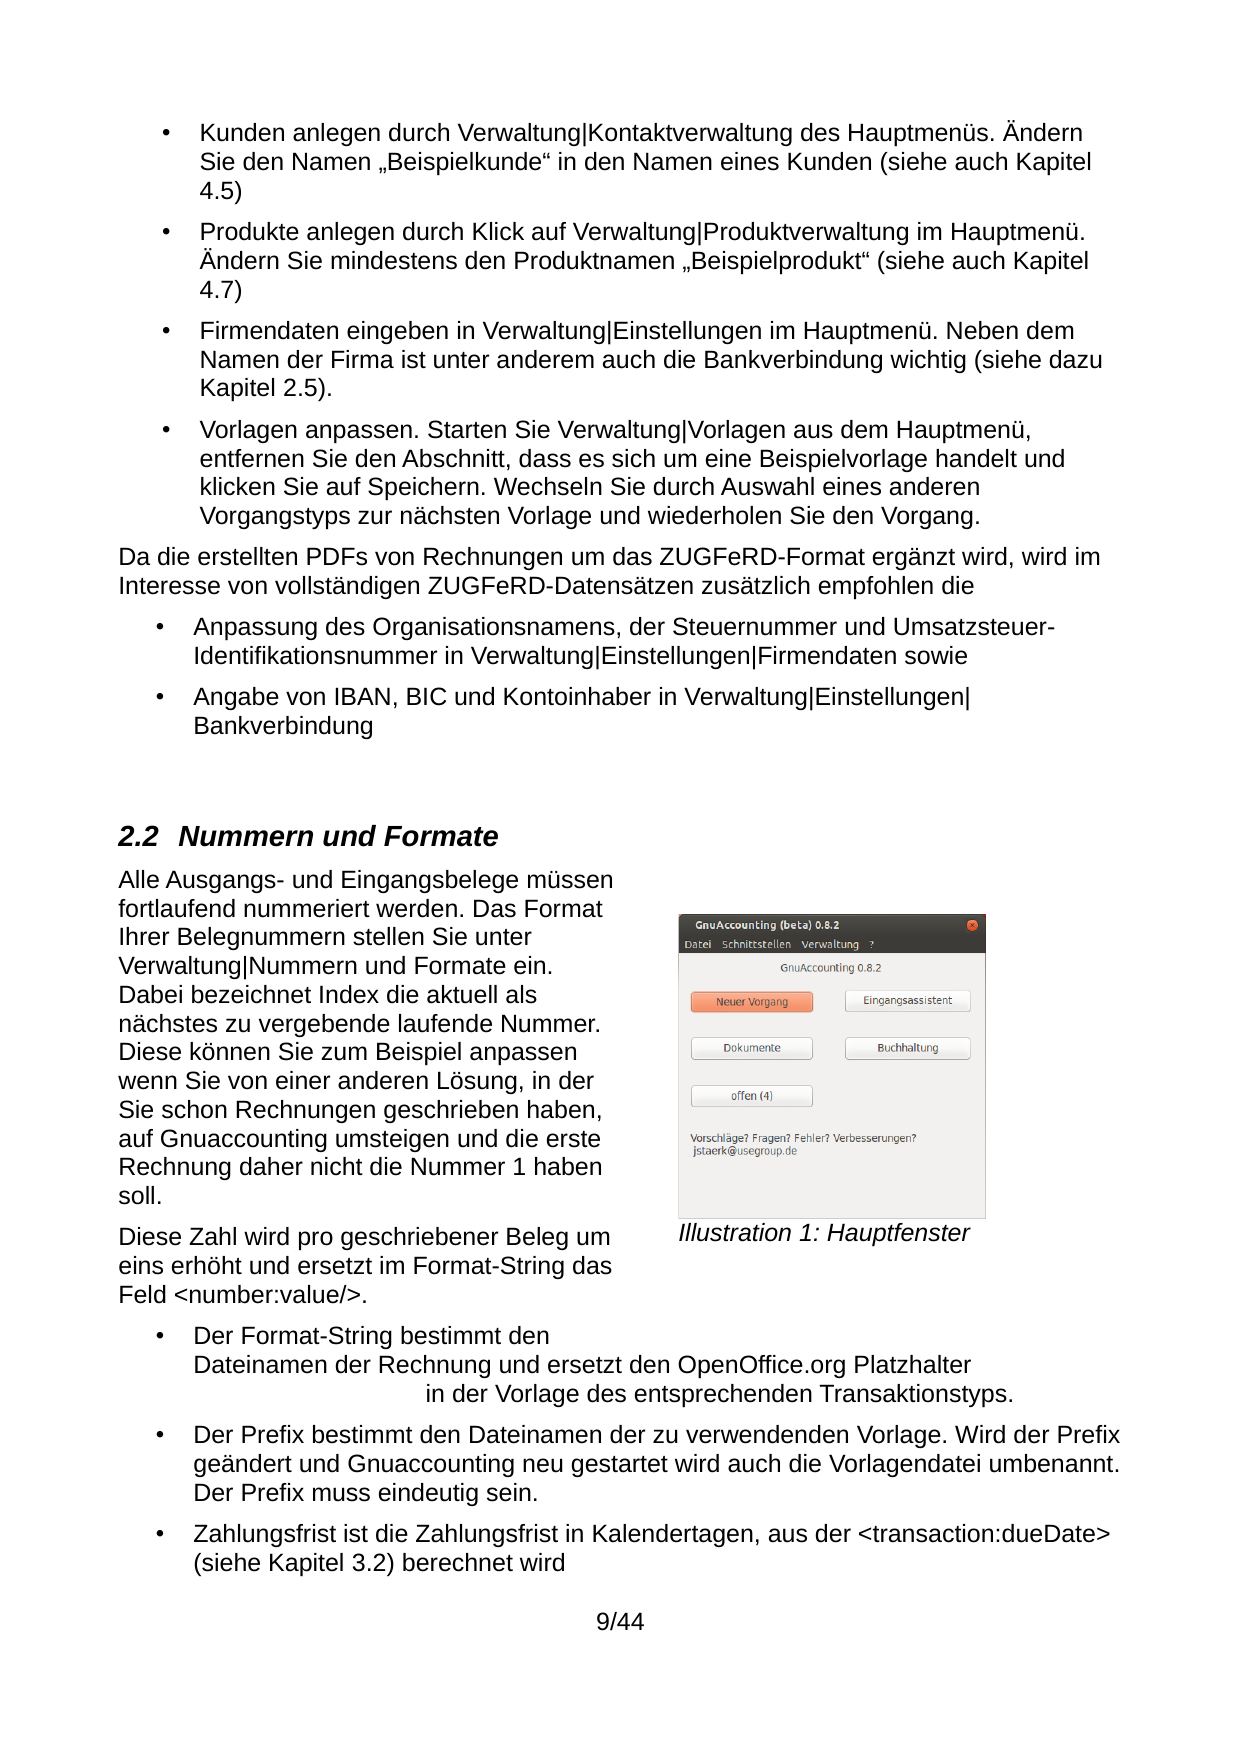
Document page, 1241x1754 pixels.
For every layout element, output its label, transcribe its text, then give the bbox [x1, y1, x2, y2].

list Zahlungsfrist ist die Zahlungsfrist in Kalendertagen, aus der <transaction:dueDate> (siehe Kapitel 3.2) berechnet wird [156, 1519, 1122, 1576]
list Der Prefix bestimmt den Dateinamen der zu verwendenden Vorlage. Wird der Prefix geändert und Gnuaccounting neu gestartet wird auch die Vorlagendatei umbenannt. Der Prefix muss eindeutig sein. [156, 1420, 1122, 1506]
list Anpassung des Organisationsnamens, der Steuernummer und Umsatzsteuer-Identifikationsnummer in Verwaltung|Einstellungen|Firmendaten sowie [156, 612, 1122, 670]
list Kunden anlegen durch Verwaltung|Kontaktverwaltung des Hauptmenüs. Ändern Sie den Namen „Beispielkunde“ in den Namen eines Kunden (siehe auch Kapitel 4.5) [162, 118, 1122, 204]
text Illustration 1: Hauptfenster [678, 1219, 986, 1247]
text Diese Zahl wird pro geschriebener Beleg um eins erhöht und ersetzt im Format-String das Feld <number:value/>. [118, 1222, 1122, 1308]
subtitle Nummern und Formate [118, 819, 1122, 852]
list Angabe von IBAN, BIC und Kontoinhaber in Verwaltung|Einstellungen|Bankverbindung [156, 682, 1122, 740]
list Vorlagen anpassen. Starten Sie Verwaltung|Vorlagen aus dem Hauptmenü, entfernen Sie den Abschnitt, dass es sich um eine Beispielvorlage handelt und klicken Sie auf Speichern. Wechseln Sie durch Auswahl eines anderen Vorgangstyps zur nächsten Vorlage und wiederholen Sie den Vorgang. [162, 415, 1122, 530]
list Der Format-String bestimmt den Dateinamen der Rechnung und ersetzt den OpenOffice.org Platzhalter <transaction:number> in der Vorlage des entsprechenden Transaktionstyps. [156, 1321, 1122, 1407]
list Produkte anlegen durch Klick auf Verwaltung|Produktverwaltung im Hauptmenü. Ändern Sie mindestens den Produktnamen „Beispielprodukt“ (siehe auch Kapitel 4.7) [162, 217, 1122, 303]
picture [678, 914, 986, 1219]
list Firmendaten eingeben in Verwaltung|Einstellungen im Hauptmenü. Neben dem Namen der Firma ist unter anderem auch die Bankverbindung wichtig (siehe dazu Kapitel 2.5). [162, 316, 1122, 402]
text Alle Ausgangs- und Eingangsbelege müssen fortlaufend nummeriert werden. Das Format Ihrer Belegnummern stellen Sie unter Verwaltung|Nummern und Formate ein. Dabei bezeichnet Index die aktuell als nächstes zu vergebende laufende Nummer. Diese können Sie zum Beispiel anpassen wenn Sie von einer anderen Lösung, in der Sie schon Rechnungen geschrieben haben, auf Gnuaccounting umsteigen und die erste Rechnung daher nicht die Nummer 1 haben soll. [118, 865, 1122, 1210]
text Da die erstellten PDFs von Rechnungen um das ZUGFeRD-Format ergänzt wird, wird im Interesse von vollständigen ZUGFeRD-Datensätzen zusätzlich empfohlen die [118, 542, 1122, 600]
